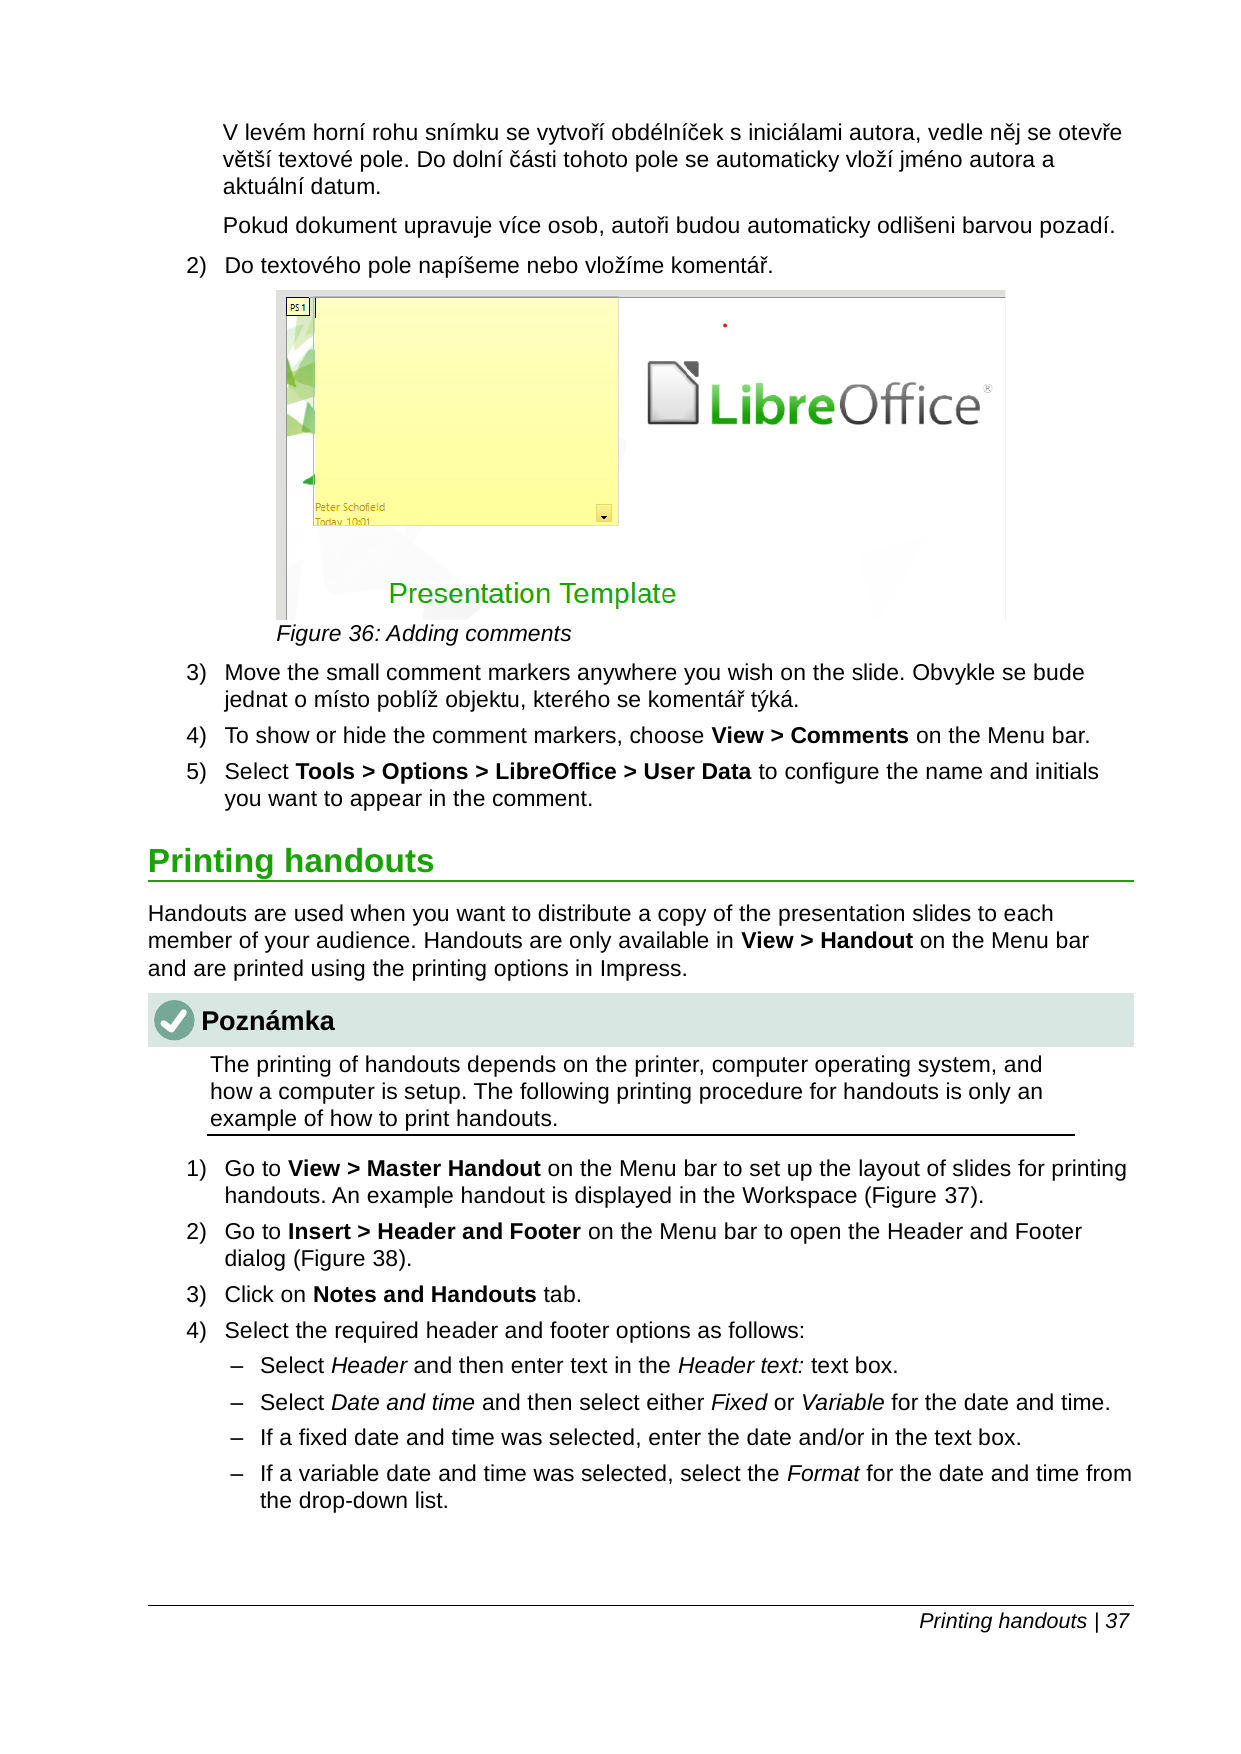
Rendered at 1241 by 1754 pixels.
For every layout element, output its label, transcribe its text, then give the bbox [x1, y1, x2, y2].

list V levém horní rohu snímku se vytvoří obdélníček s iniciálami autora, vedle něj se otevře větší textové pole. Do dolní části tohoto pole se automaticky vloží jméno autora a aktuální datum. [223, 118, 1134, 199]
picture [276, 290, 1006, 620]
text Handouts are used when you want to distribute a copy of the presentation slides to each member of your audience. Handouts are only available in View > Handout on the Menu bar and are printed using the printing options in Impress. [148, 900, 1134, 981]
list Do textového pole napíšeme nebo vložíme komentář. [207, 251, 1134, 278]
list Click on Notes and Handouts tab. [207, 1280, 1134, 1307]
list Select Date and time and then select either Fixed or Variable for the date and time. [230, 1388, 1134, 1415]
subtitle Printing handouts [148, 841, 1134, 880]
list Go to Insert > Header and Footer on the Menu bar to open the Header and Footer dialog (Figure 38). [207, 1217, 1134, 1271]
list Move the small comment markers anywhere you wish on the slide. Obvykle se bude jednat o místo poblíž objektu, kterého se komentář týká. [207, 659, 1134, 713]
subtitle Poznámka [148, 993, 1134, 1047]
list Select the required header and footer options as follows: [207, 1316, 1134, 1343]
list Select Tools > Options > LibreOffice > User Data to configure the name and initials you want to appear in the comment. [207, 758, 1134, 812]
list Select Header and then enter text in the Header text: text box. [230, 1352, 1134, 1379]
list If a variable date and time was selected, select the Format for the date and time from the drop-down list. [230, 1460, 1134, 1514]
list Go to View > Master Handout on the Menu bar to set up the layout of slides for printing handouts. An example handout is displayed in the Workspace (Figure 37). [207, 1154, 1134, 1208]
list To show or hide the comment markers, choose View > Comments on the Menu bar. [207, 722, 1134, 749]
text Figure 36: Adding comments [276, 620, 1005, 647]
text The printing of handouts depends on the printer, computer operating system, and how a computer is setup. The following printing procedure for handouts is only an example of how to print handouts. [207, 1047, 1075, 1134]
list Pokud dokument upravuje více osob, autoři budou automaticky odlišeni barvou pozadí. [223, 212, 1134, 239]
list If a fixed date and time was selected, enter the date and/or in the text box. [230, 1424, 1134, 1451]
